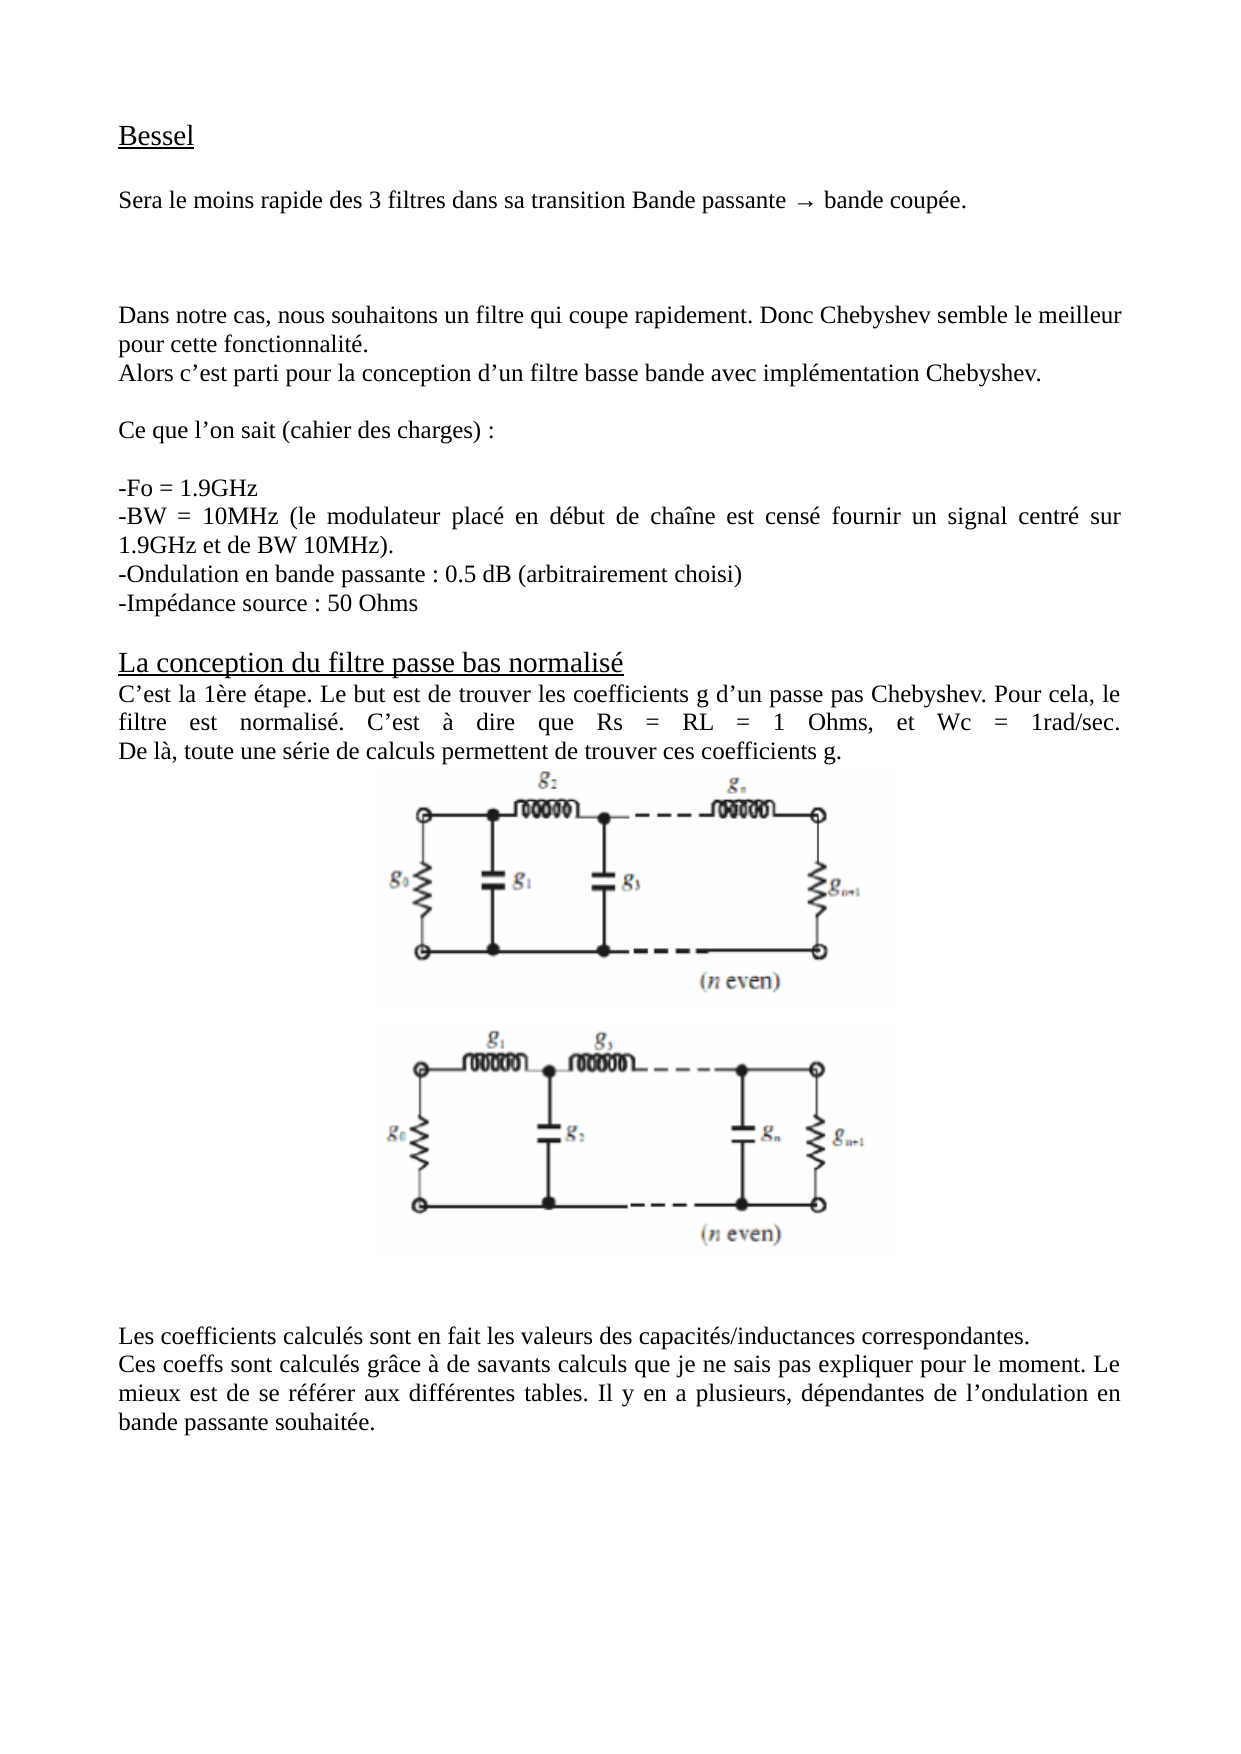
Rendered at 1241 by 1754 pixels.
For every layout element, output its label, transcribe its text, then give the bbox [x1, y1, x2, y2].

text -Ondulation en bande passante : 0.5 dB (arbitrairement choisi) [118, 559, 1122, 588]
text Sera le moins rapide des 3 filtres dans sa transition Bande passante → bande coupée. [118, 185, 1122, 214]
text -Impédance source : 50 Ohms [118, 588, 1122, 616]
text Les coefficients calculés sont en fait les valeurs des capacités/inductances correspondantes. [118, 1321, 1122, 1349]
text La conception du filtre passe bas normalisé [118, 645, 1122, 679]
text -BW = 10MHz (le modulateur placé en début de chaîne est censé fournir un signal centré sur 1.9GHz et de BW 10MHz). [118, 501, 1122, 559]
text Dans notre cas, nous souhaitons un filtre qui coupe rapidement. Donc Chebyshev semble le meilleur pour cette fonctionnalité. [118, 300, 1122, 358]
text Bessel [118, 118, 1122, 152]
text C’est la 1ère étape. Le but est de trouver les coefficients g d’un passe pas Chebyshev. Pour cela, le filtre est normalisé. C’est à dire que Rs = RL = 1 Ohms, et Wc = 1rad/sec. De là, toute une série de calculs permettent de trouver ces coefficients g. [118, 679, 1122, 765]
text Ce que l’on sait (cahier des charges) : [118, 415, 1122, 444]
text Alors c’est parti pour la conception d’un filtre basse bande avec implémentation Chebyshev. [118, 358, 1122, 386]
text Ces coeffs sont calculés grâce à de savants calculs que je ne sais pas expliquer pour le moment. Le mieux est de se référer aux différentes tables. Il y en a plusieurs, dépendantes de l’ondulation en bande passante souhaitée. [118, 1349, 1122, 1436]
picture [342, 765, 899, 1265]
text -Fo = 1.9GHz [118, 473, 1122, 501]
